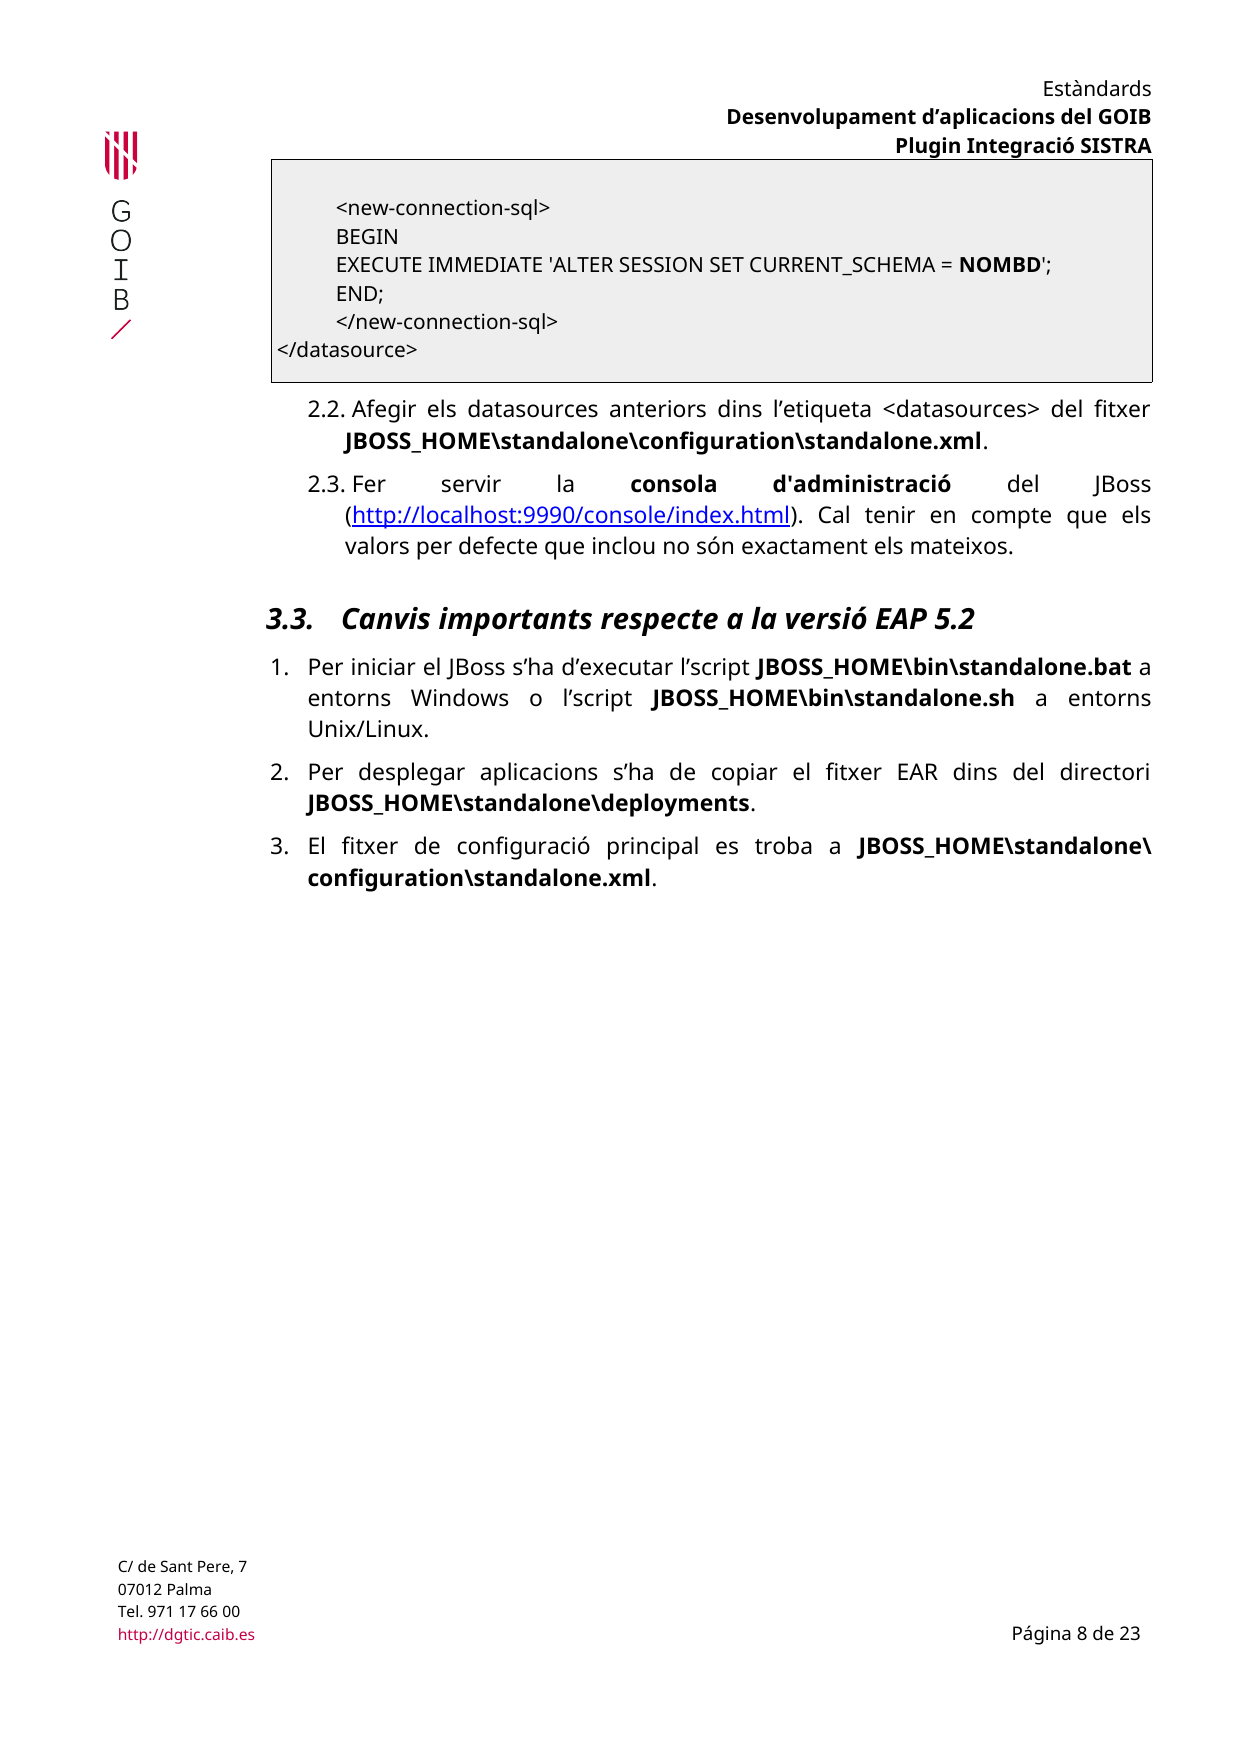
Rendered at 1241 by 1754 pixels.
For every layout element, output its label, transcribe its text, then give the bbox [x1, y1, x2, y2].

table_header <new-connection-sql> BEGIN EXECUTE IMMEDIATE 'ALTER SESSION SET CURRENT_SCHEMA = NOMBD'; END; </new-connection-sql> </datasource> [272, 160, 1152, 382]
picture [76, 108, 166, 370]
list Per desplegar aplicacions s’ha de copiar el fitxer EAR dins del directori JBOSS_HOME\standalone\deployments. [270, 756, 1152, 818]
list El fitxer de configuració principal es troba a JBOSS_HOME\standalone\configuration\standalone.xml. [270, 830, 1152, 893]
list Per iniciar el JBoss s’ha d’executar l’script JBOSS_HOME\bin\standalone.bat a entorns Windows o l’script JBOSS_HOME\bin\standalone.sh a entorns Unix/Linux. [270, 650, 1152, 744]
list Afegir els datasources anteriors dins l’etiqueta <datasources> del fitxer JBOSS_HOME\standalone\configuration\standalone.xml. [307, 393, 1152, 456]
subtitle Canvis importants respecte a la versió EAP 5.2 [266, 598, 1152, 638]
list Fer servir la consola d'administració del JBoss (http://localhost:9990/console/index.html). Cal tenir en compte que els valors per defecte que inclou no són exactament els mateixos. [307, 468, 1152, 561]
